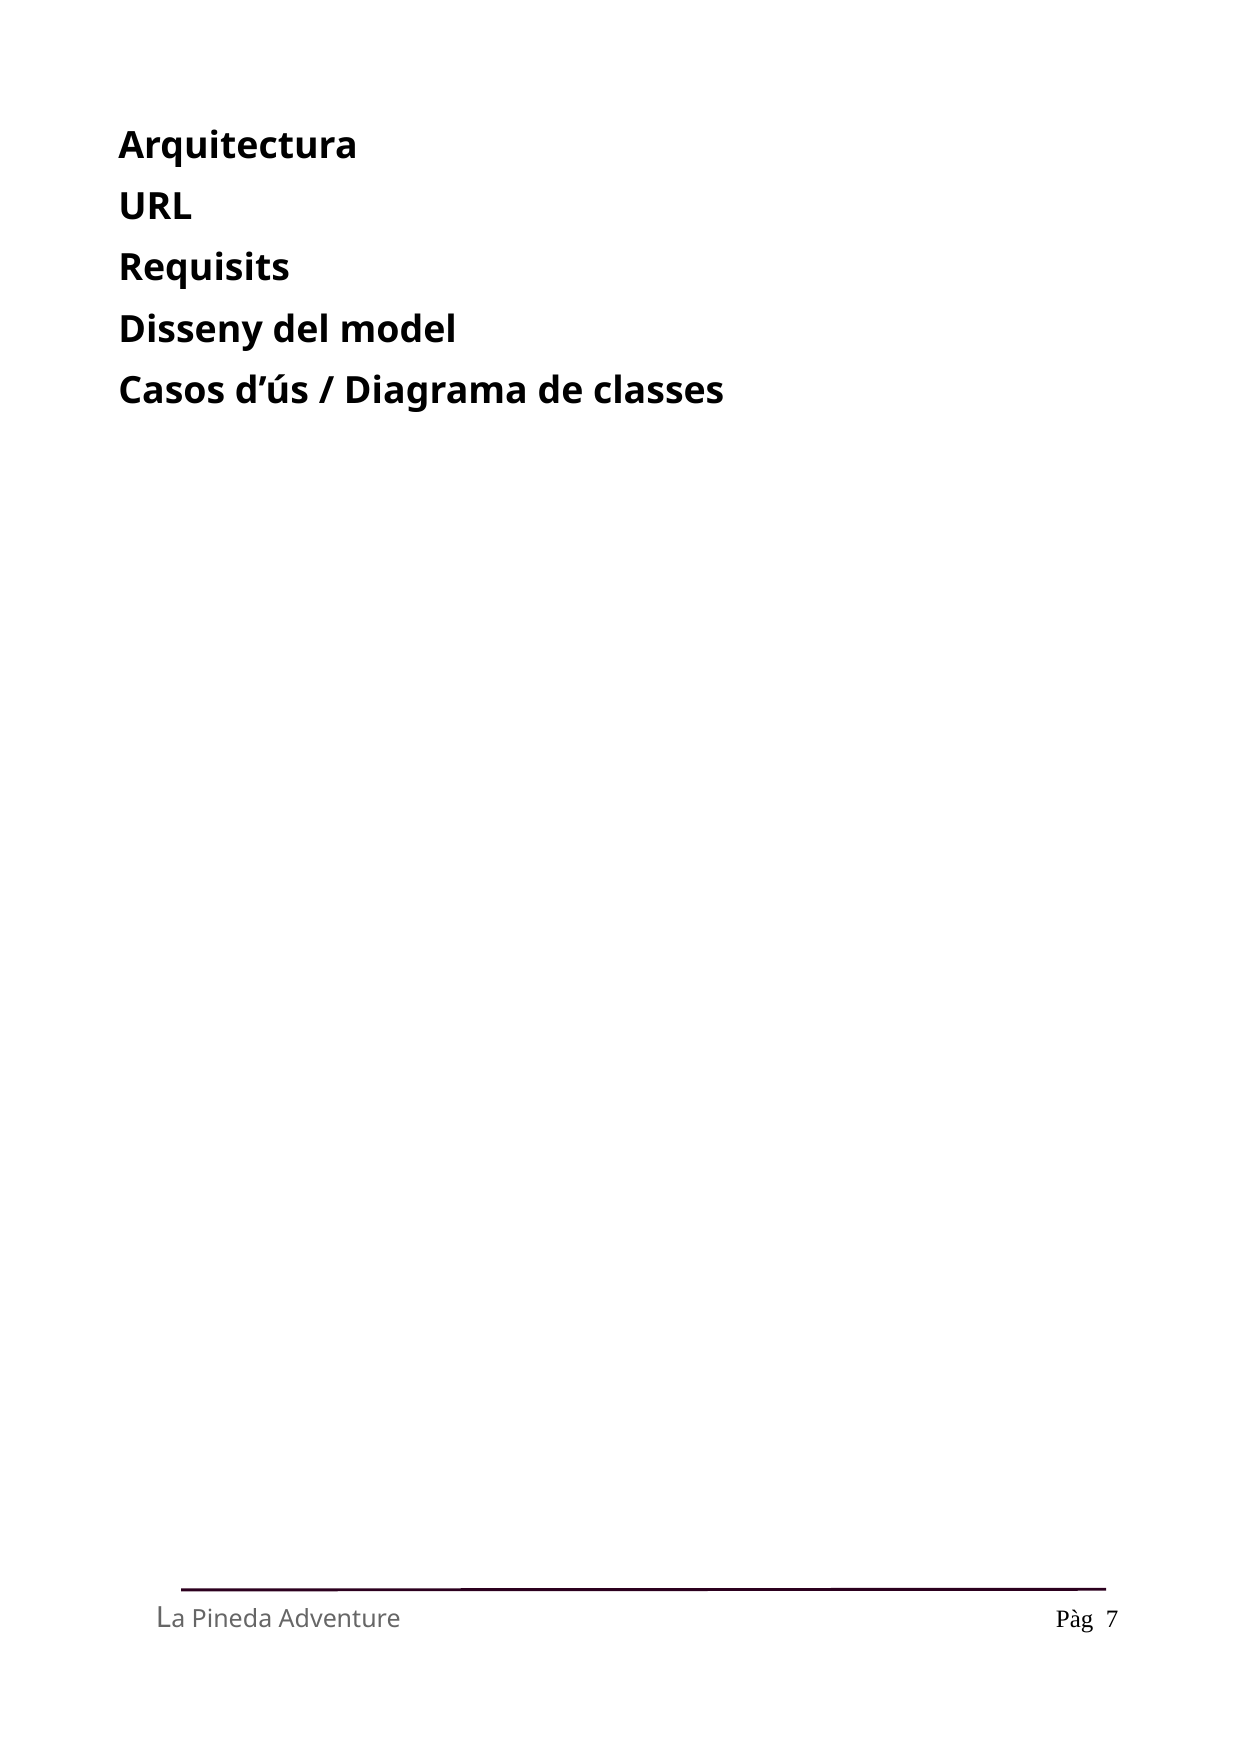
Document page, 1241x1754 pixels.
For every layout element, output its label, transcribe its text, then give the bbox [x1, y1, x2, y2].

text Requisits [118, 241, 1106, 292]
text URL [118, 179, 1106, 230]
text Arquitectura [118, 118, 1106, 169]
text Casos d’ús / Diagrama de classes [118, 363, 1106, 414]
text Disseny del model [118, 302, 1106, 353]
